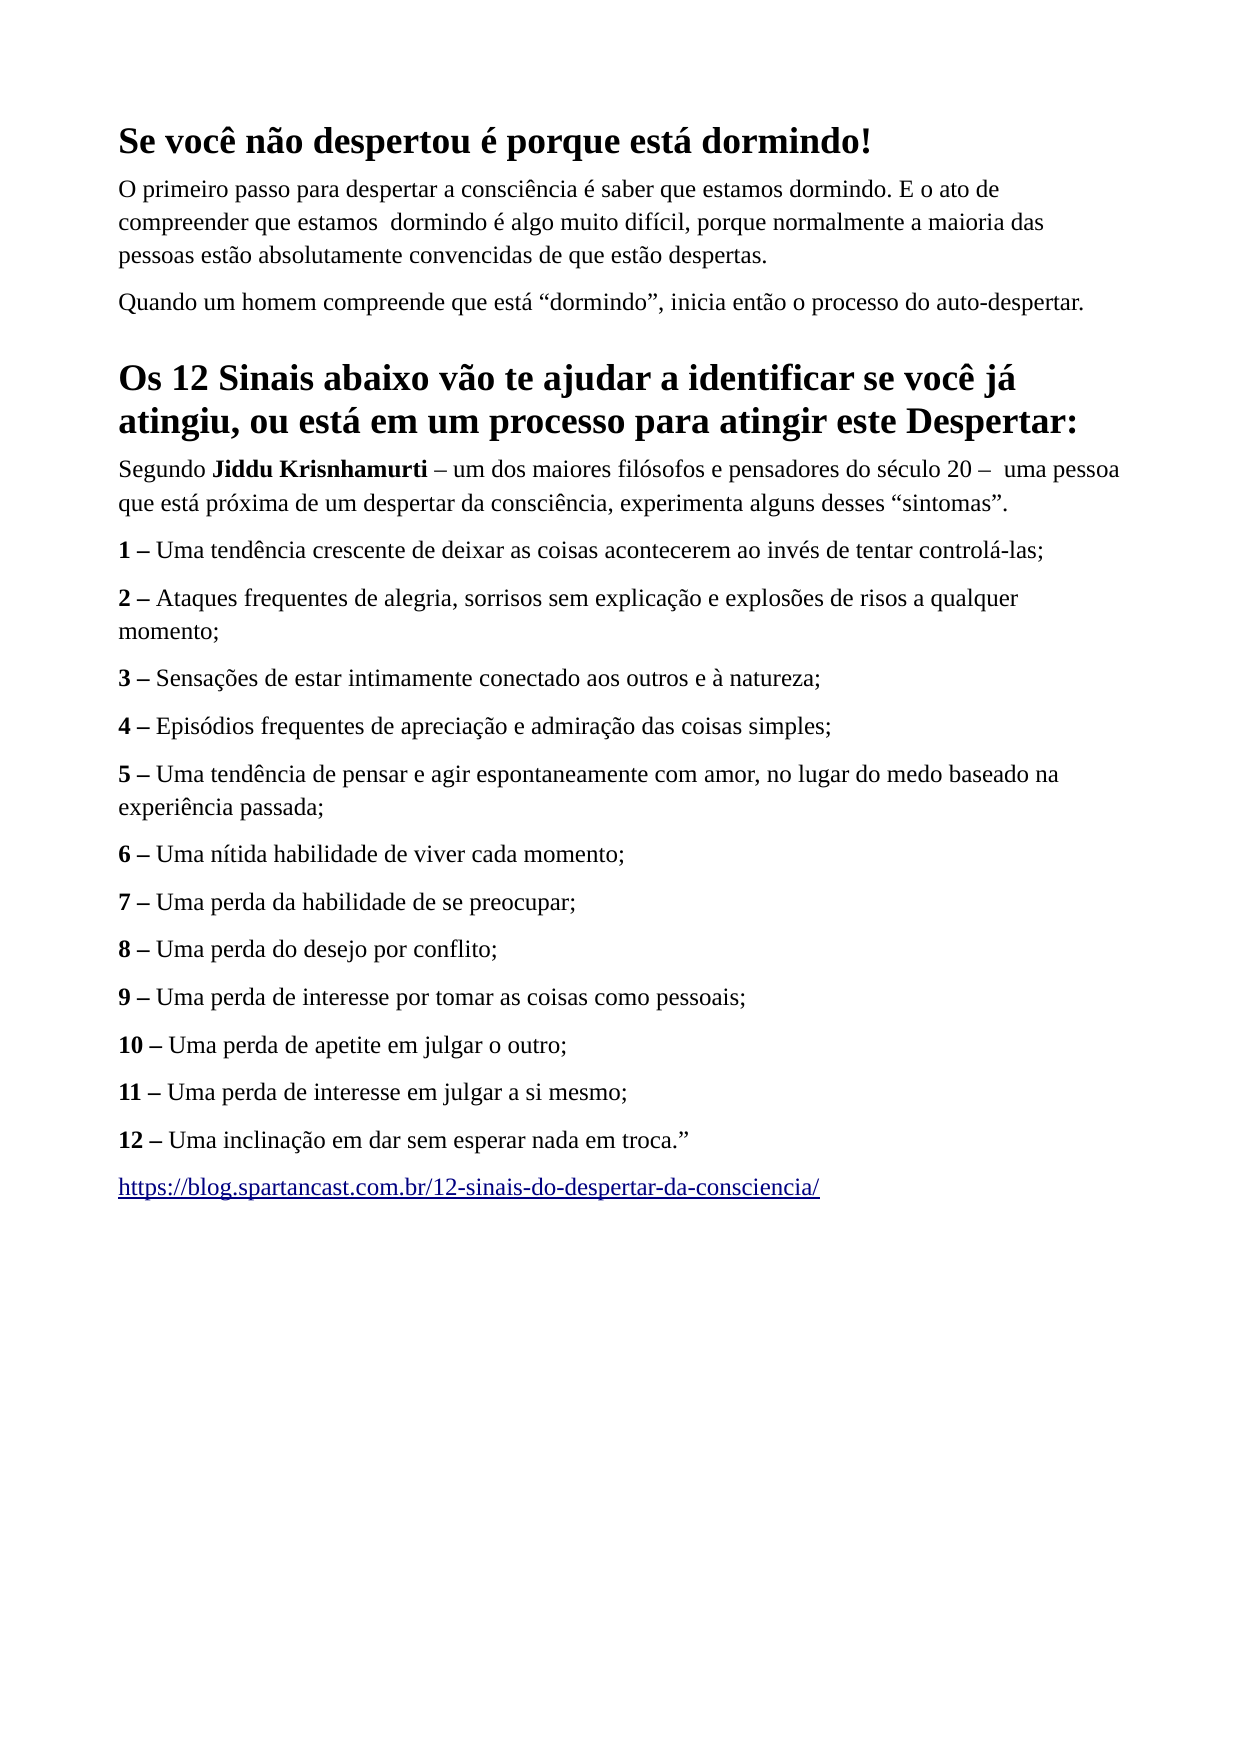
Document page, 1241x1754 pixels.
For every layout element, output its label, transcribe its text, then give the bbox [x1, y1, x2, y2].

text 6 – Uma nítida habilidade de viver cada momento; [118, 839, 1122, 868]
text 7 – Uma perda da habilidade de se preocupar; [118, 887, 1122, 916]
text Segundo Jiddu Krisnhamurti – um dos maiores filósofos e pensadores do século 20 – uma pessoa que está próxima de um despertar da consciência, experimenta alguns desses “sintomas”. [118, 454, 1122, 516]
text 12 – Uma inclinação em dar sem esperar nada em troca.” [118, 1125, 1122, 1154]
text 3 – Sensações de estar intimamente conectado aos outros e à natureza; [118, 663, 1122, 692]
subtitle Se você não despertou é porque está dormindo! [118, 118, 1122, 161]
text Quando um homem compreende que está “dormindo”, inicia então o processo do auto-despertar. [118, 287, 1122, 316]
text 11 – Uma perda de interesse em julgar a si mesmo; [118, 1077, 1122, 1106]
text O primeiro passo para despertar a consciência é saber que estamos dormindo. E o ato de compreender que estamos dormindo é algo muito difícil, porque normalmente a maioria das pessoas estão absolutamente convencidas de que estão despertas. [118, 174, 1122, 268]
subtitle Os 12 Sinais abaixo vão te ajudar a identificar se você já atingiu, ou está em um processo para atingir este Despertar: [118, 356, 1122, 442]
text 8 – Uma perda do desejo por conflito; [118, 934, 1122, 963]
text 5 – Uma tendência de pensar e agir espontaneamente com amor, no lugar do medo baseado na experiência passada; [118, 759, 1122, 820]
text 2 – Ataques frequentes de alegria, sorrisos sem explicação e explosões de risos a qualquer momento; [118, 583, 1122, 644]
text 10 – Uma perda de apetite em julgar o outro; [118, 1030, 1122, 1058]
text 9 – Uma perda de interesse por tomar as coisas como pessoais; [118, 982, 1122, 1011]
text https://blog.spartancast.com.br/12-sinais-do-despertar-da-consciencia/ [118, 1172, 1122, 1201]
text 4 – Episódios frequentes de apreciação e admiração das coisas simples; [118, 711, 1122, 740]
text 1 – Uma tendência crescente de deixar as coisas acontecerem ao invés de tentar controlá-las; [118, 535, 1122, 564]
